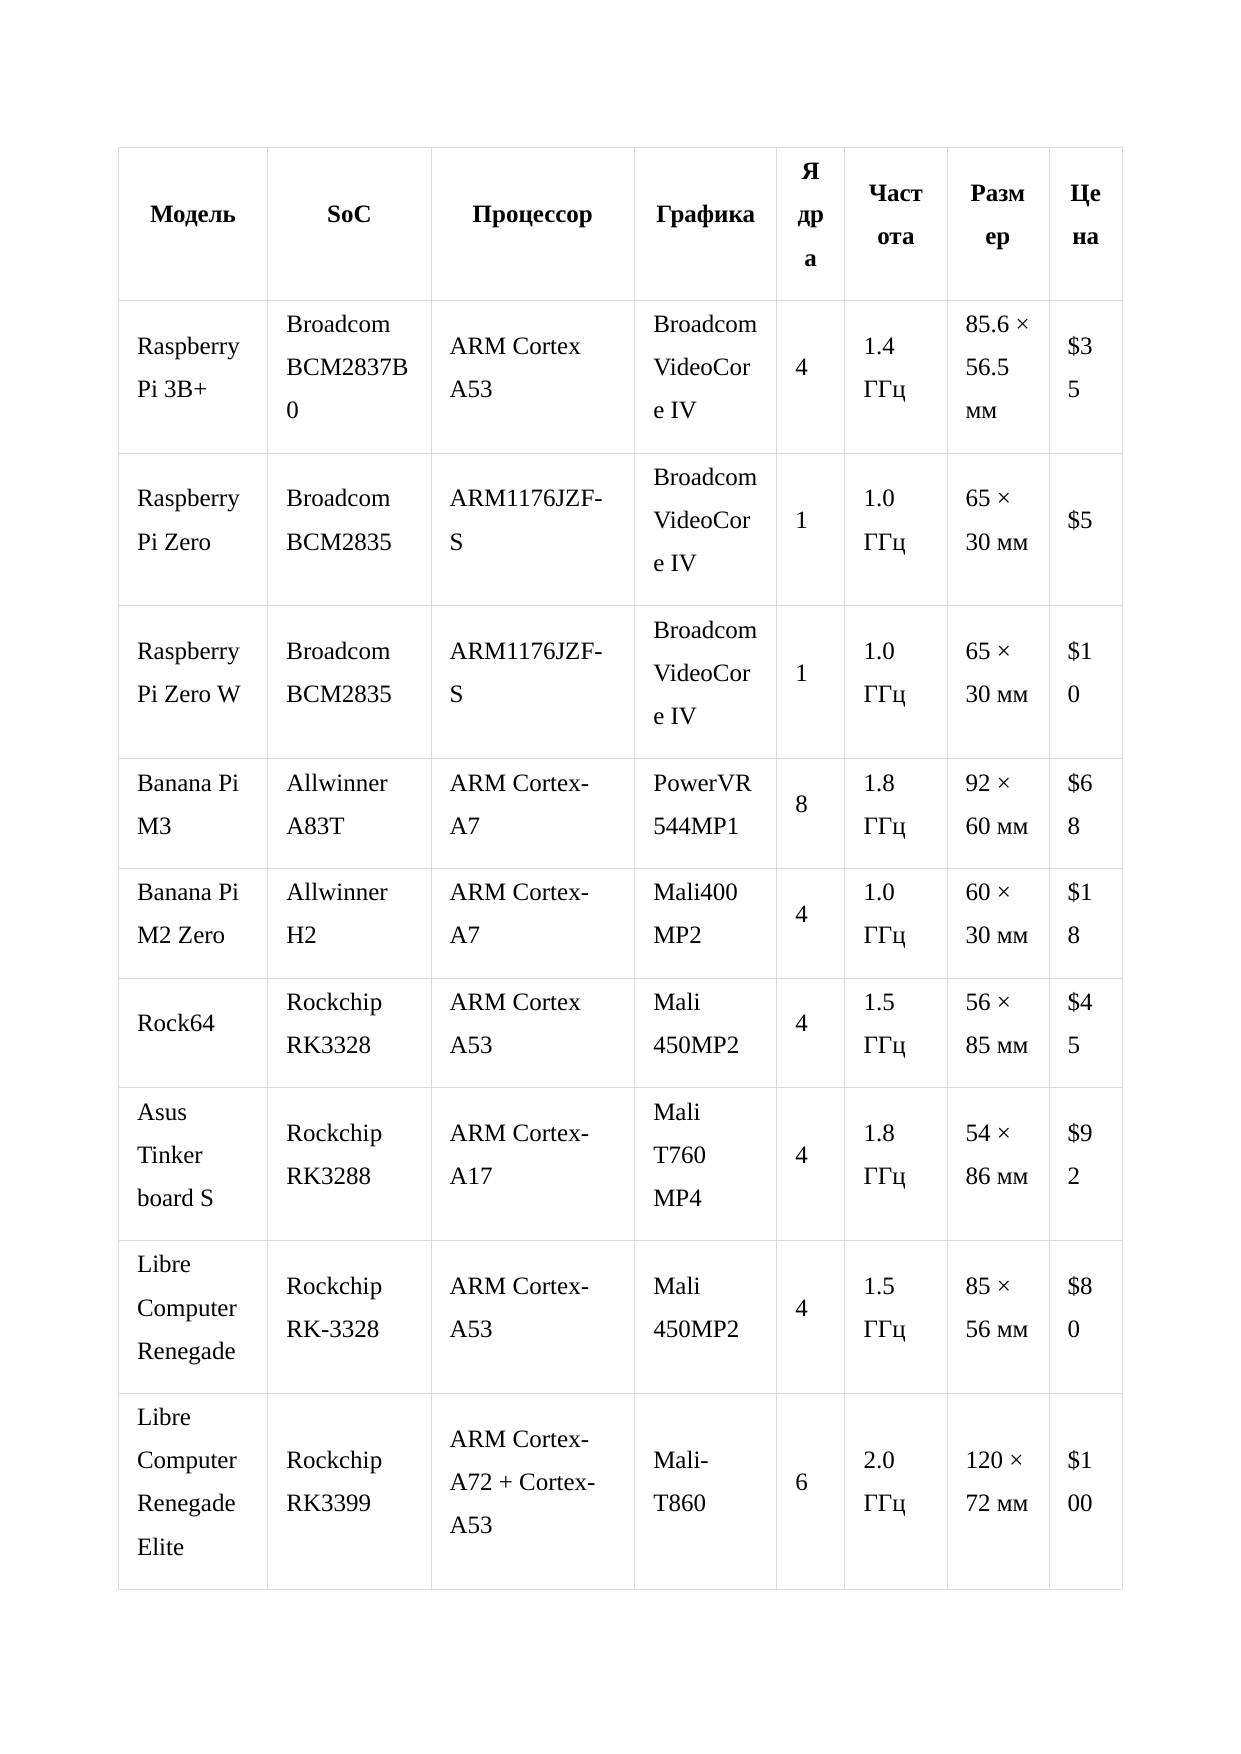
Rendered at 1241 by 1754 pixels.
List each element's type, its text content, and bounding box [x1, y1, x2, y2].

table_cell $100 [1050, 1394, 1122, 1589]
table_cell 4 [777, 1241, 844, 1393]
table_cell Rockchip RK3399 [268, 1394, 431, 1589]
table_header Цена [1050, 148, 1122, 300]
table_cell Broadcom VideoCore IV [635, 454, 776, 605]
table_cell Raspberry Pi 3B+ [119, 301, 267, 452]
table_cell Allwinner H2 [268, 869, 431, 977]
table_cell Broadcom BCM2835 [268, 606, 431, 758]
table_header Размер [948, 148, 1049, 300]
table_cell 1.5 ГГц [845, 1241, 947, 1393]
table_cell 4 [777, 869, 844, 977]
table_cell Broadcom VideoCore IV [635, 606, 776, 758]
table_header Процессор [432, 148, 634, 300]
table_cell 1.8 ГГц [845, 1088, 947, 1240]
table_cell 1.8 ГГц [845, 759, 947, 868]
table_cell ARM Cortex-A7 [432, 869, 634, 977]
table_cell Mali-T860 [635, 1394, 776, 1589]
table_cell Mali 450MP2 [635, 979, 776, 1087]
table_header SoC [268, 148, 431, 300]
table_cell 8 [777, 759, 844, 868]
table_cell Broadcom BCM2837B0 [268, 301, 431, 452]
table_cell 85.6 × 56.5 мм [948, 301, 1049, 452]
table_cell $45 [1050, 979, 1122, 1087]
table_header Графика [635, 148, 776, 300]
table_header Модель [119, 148, 267, 300]
table_cell 4 [777, 301, 844, 452]
table_cell Broadcom BCM2835 [268, 454, 431, 605]
table_cell 65 × 30 мм [948, 454, 1049, 605]
table_cell 65 × 30 мм [948, 606, 1049, 758]
table_cell PowerVR 544MP1 [635, 759, 776, 868]
table_cell Mali400 MP2 [635, 869, 776, 977]
table_cell 1.0 ГГц [845, 869, 947, 977]
table_cell 85 × 56 мм [948, 1241, 1049, 1393]
table_cell ARM Cortex A53 [432, 301, 634, 452]
table_cell 60 × 30 мм [948, 869, 1049, 977]
table_cell Rockchip RK3288 [268, 1088, 431, 1240]
table_cell Mali T760 MP4 [635, 1088, 776, 1240]
table_cell Libre Computer Renegade [119, 1241, 267, 1393]
table_header Ядра [777, 148, 844, 300]
table_cell Rockchip RK-3328 [268, 1241, 431, 1393]
table_cell ARM Cortex-A53 [432, 1241, 634, 1393]
table_cell 54 × 86 мм [948, 1088, 1049, 1240]
table_cell 1.0 ГГц [845, 454, 947, 605]
table_cell $92 [1050, 1088, 1122, 1240]
table_cell ARM1176JZF-S [432, 454, 634, 605]
table_cell 6 [777, 1394, 844, 1589]
table_cell Asus Tinker board S [119, 1088, 267, 1240]
table_cell 56 × 85 мм [948, 979, 1049, 1087]
table_cell $5 [1050, 454, 1122, 605]
table_cell 4 [777, 979, 844, 1087]
table_cell 4 [777, 1088, 844, 1240]
table_cell Banana Pi M2 Zero [119, 869, 267, 977]
table_cell ARM Cortex-A17 [432, 1088, 634, 1240]
table_cell Rockchip RK3328 [268, 979, 431, 1087]
table_header Частота [845, 148, 947, 300]
table_cell Banana Pi M3 [119, 759, 267, 868]
table_cell 1 [777, 454, 844, 605]
table_cell ARM Cortex-A7 [432, 759, 634, 868]
table_cell Broadcom VideoCore IV [635, 301, 776, 452]
table_cell 120 × 72 мм [948, 1394, 1049, 1589]
table_cell $10 [1050, 606, 1122, 758]
table_cell 1.4 ГГц [845, 301, 947, 452]
table_cell 1.5 ГГц [845, 979, 947, 1087]
table_cell $18 [1050, 869, 1122, 977]
table_cell ARM1176JZF-S [432, 606, 634, 758]
table_cell Libre Computer Renegade Elite [119, 1394, 267, 1589]
table_cell $68 [1050, 759, 1122, 868]
table_cell 1 [777, 606, 844, 758]
table_cell 2.0 ГГц [845, 1394, 947, 1589]
table_cell 92 × 60 мм [948, 759, 1049, 868]
table_cell Raspberry Pi Zero W [119, 606, 267, 758]
table_cell Allwinner A83T [268, 759, 431, 868]
table_cell Raspberry Pi Zero [119, 454, 267, 605]
table_cell ARM Cortex A53 [432, 979, 634, 1087]
table_cell 1.0 ГГц [845, 606, 947, 758]
table_cell $80 [1050, 1241, 1122, 1393]
table_cell ARM Cortex-A72 + Cortex-A53 [432, 1394, 634, 1589]
table_cell Mali 450MP2 [635, 1241, 776, 1393]
table_cell Rock64 [119, 979, 267, 1087]
table_cell $35 [1050, 301, 1122, 452]
